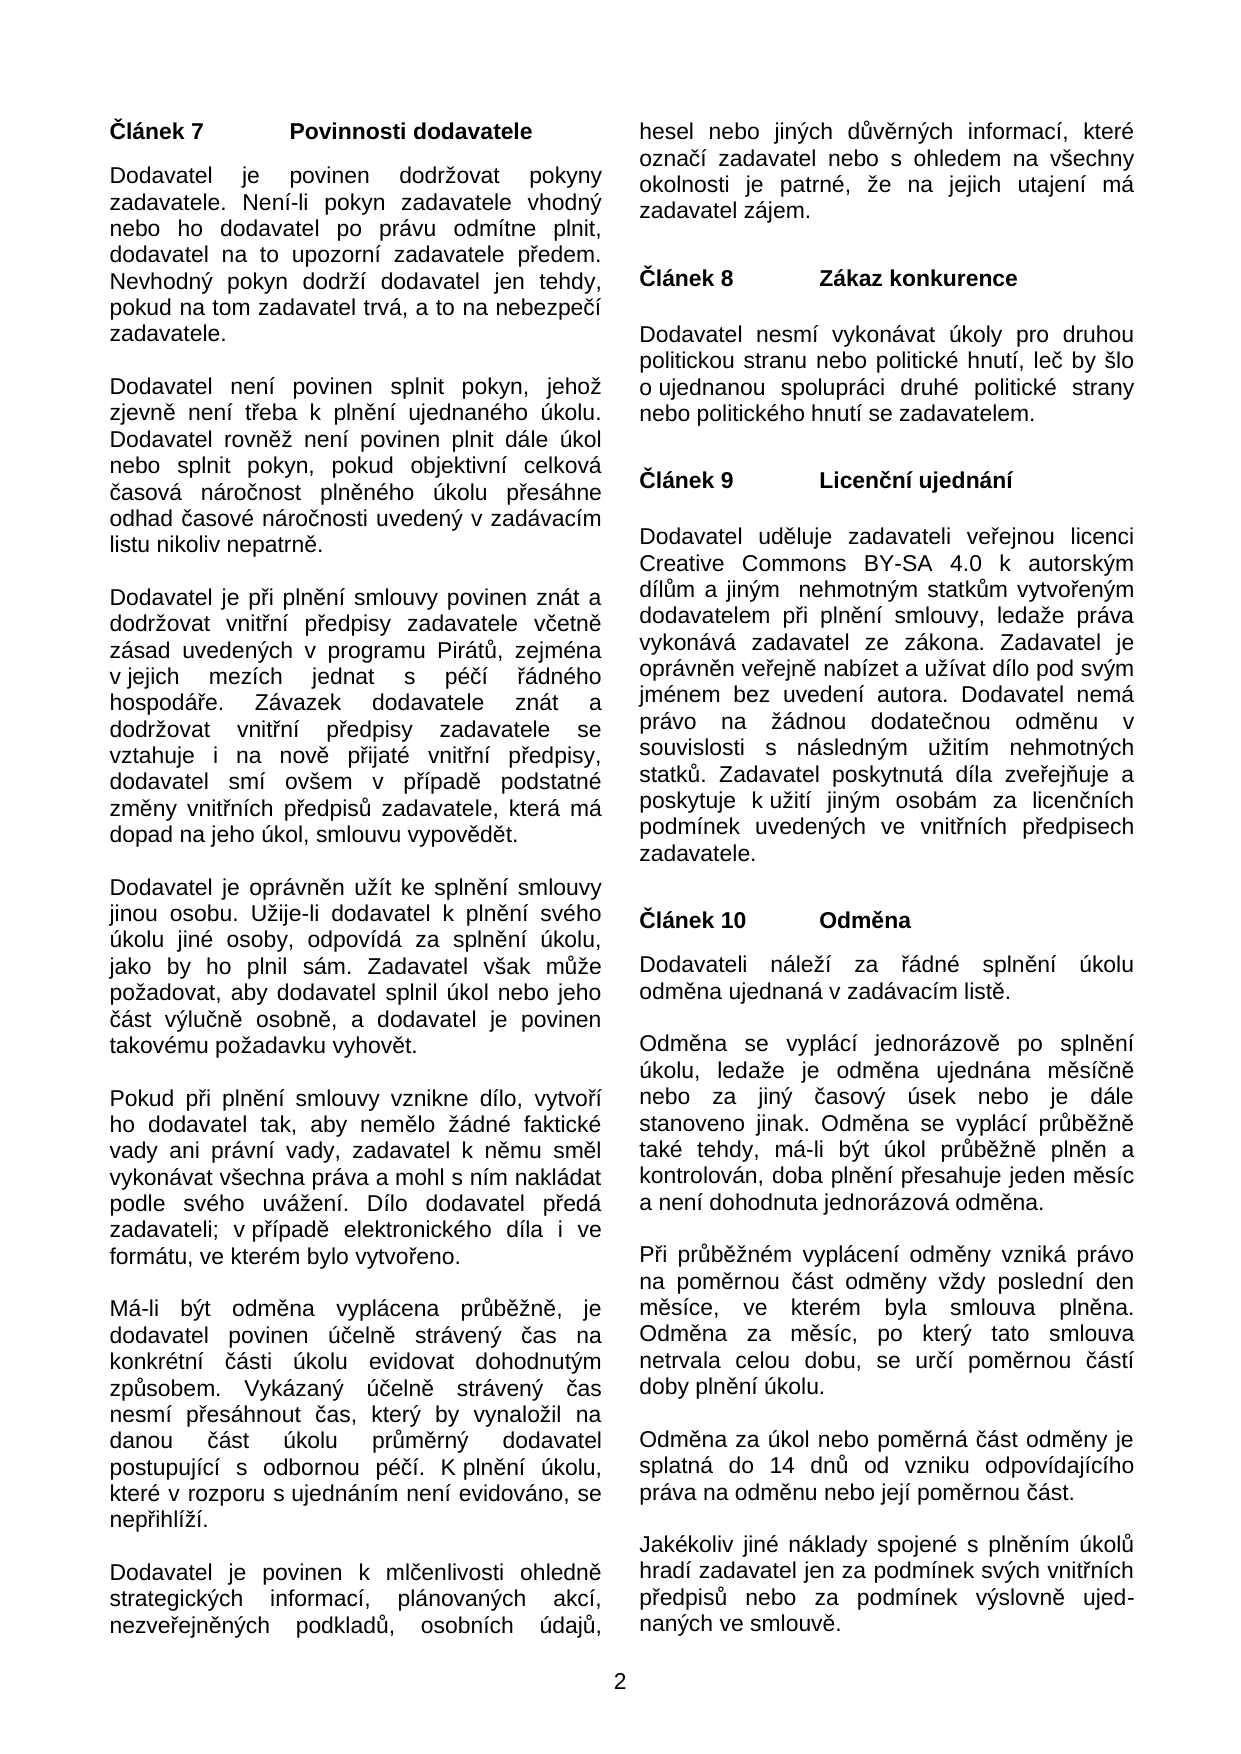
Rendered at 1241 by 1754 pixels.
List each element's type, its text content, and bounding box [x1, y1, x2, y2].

text Dodavatel uděluje zadavateli veřejnou licenci Creative Commons BY-SA 4.0 k autorským dílům a jiným nehmotným stat­kům vytvořeným dodavatelem při plnění smlouvy, ledaže práva vykonává zadavatel ze zákona. Zadavatel je oprávněn veřejně nabízet a užívat dílo pod svým jménem bez uvedení autora. Dodavatel nemá právo na žádnou dodatečnou odměnu v souvislosti s následným užitím nehmotných statků. Zadavatel poskytnutá díla zveřejňuje a poskytuje k užití jiným osobám za licenčních podmínek uvedených ve vnitřních předpisech zadavatele. [639, 523, 1134, 866]
text Má-li být odměna vyplácena průběžně, je dodavatel povinen účelně strávený čas na konkrétní části úkolu evidovat dohodnutým způsobem. Vykázaný účelně strávený čas nesmí přesáhnout čas, který by vynaložil na danou část úkolu průměrný dodavatel postupující s odbornou péčí. K plnění úkolu, které v rozporu s ujed­náním není evidováno, se nepřihlíží. [109, 1295, 602, 1533]
text Dodavatel je povinen k mlčenlivosti ohledně strategických informací, plánovaných akcí, nezveřejněných podkladů, osobních údajů, [109, 1559, 602, 1638]
text Jakékoliv jiné náklady spojené s plněním úkolů hradí zadavatel jen za podmínek svých vnitřních předpisů nebo za podmínek výslovně ujed­naných ve smlouvě. [639, 1531, 1134, 1637]
text hesel nebo jiných důvěrných informací, které označí zadavatel nebo s ohledem na všechny okolnosti je patrné, že na jejich utajení má zadavatel zájem. [639, 118, 1134, 223]
text Dodavatel nesmí vykonávat úkoly pro druhou politickou stranu nebo politické hnutí, leč by šlo o ujednanou spolupráci druhé politické strany nebo politického hnutí se zadavatelem. [639, 321, 1134, 426]
text Dodavatel je oprávněn užít ke splnění smlouvy jinou osobu. Užije-li dodavatel k plnění svého úkolu jiné osoby, odpovídá za splnění úkolu, jako by ho plnil sám. Zadavatel však může požadovat, aby dodavatel splnil úkol nebo jeho část výlučně osobně, a dodavatel je povinen takovému požadavku vyhovět. [109, 874, 602, 1058]
text Pokud při plnění smlouvy vznikne dílo, vytvoří ho dodavatel tak, aby nemělo žádné faktické vady ani právní vady, zadavatel k němu směl vykonávat všechna práva a mohl s ním nakládat podle svého uvážení. Dílo dodavatel předá zadavateli; v případě elektronického díla i ve formátu, ve kterém bylo vytvořeno. [109, 1084, 602, 1269]
text Při průběžném vyplácení odměny vzniká právo na poměrnou část odměny vždy poslední den měsíce, ve kterém byla smlouva plněna. Odměna za měsíc, po který tato smlouva netrvala celou dobu, se určí poměrnou částí doby plnění úkolu. [639, 1241, 1134, 1399]
subtitle Povinnosti dodavatele [109, 118, 602, 144]
subtitle Odměna [639, 907, 1134, 934]
text Dodavatel je povinen dodržovat pokyny zadavatele. Není-li pokyn zadavatele vhodný nebo ho dodavatel po právu odmítne plnit, dodavatel na to upozorní zadavatele předem. Nevhodný pokyn dodrží dodavatel jen tehdy, pokud na tom zadavatel trvá, a to na nebezpečí zadavatele. [109, 162, 602, 347]
text Dodavatel není povinen splnit pokyn, jehož zjevně není třeba k plnění ujednaného úkolu. Dodavatel rovněž není povinen plnit dále úkol nebo splnit pokyn, pokud objektivní celková časová náročnost plněného úkolu přesáhne odhad časové náročnosti uvedený v zadávacím listu nikoliv nepatrně. [109, 373, 602, 557]
subtitle Licenční ujednání [639, 467, 1134, 494]
text Dodavateli náleží za řádné splnění úkolu odměna ujednaná v zadávacím listě. [639, 951, 1134, 1004]
text Dodavatel je při plnění smlouvy povinen znát a dodržovat vnitřní předpisy zadavatele včetně zásad uvedených v programu Pirátů, zejména v jejich mezích jednat s péčí řádného hospodáře. Závazek dodavatele znát a dodržovat vnitřní předpisy zadavatele se vztahuje i na nově přijaté vnitřní předpisy, dodavatel smí ovšem v případě podstatné změny vnitřních předpisů zadavatele, která má dopad na jeho úkol, smlouvu vypovědět. [109, 584, 602, 847]
text Odměna se vyplácí jednorázově po splnění úkolu, ledaže je odměna ujednána měsíčně nebo za jiný časový úsek nebo je dále stanoveno jinak. Odměna se vyplácí průběžně také tehdy, má-li být úkol průběžně plněn a kontrolován, doba plnění přesahuje jeden měsíc a není dohodnuta jednorázová odměna. [639, 1030, 1134, 1215]
subtitle Zákaz konkurence [639, 265, 1134, 291]
text Odměna za úkol nebo poměrná část odměny je splatná do 14 dnů od vzniku odpovídajícího práva na odměnu nebo její poměrnou část. [639, 1426, 1134, 1505]
